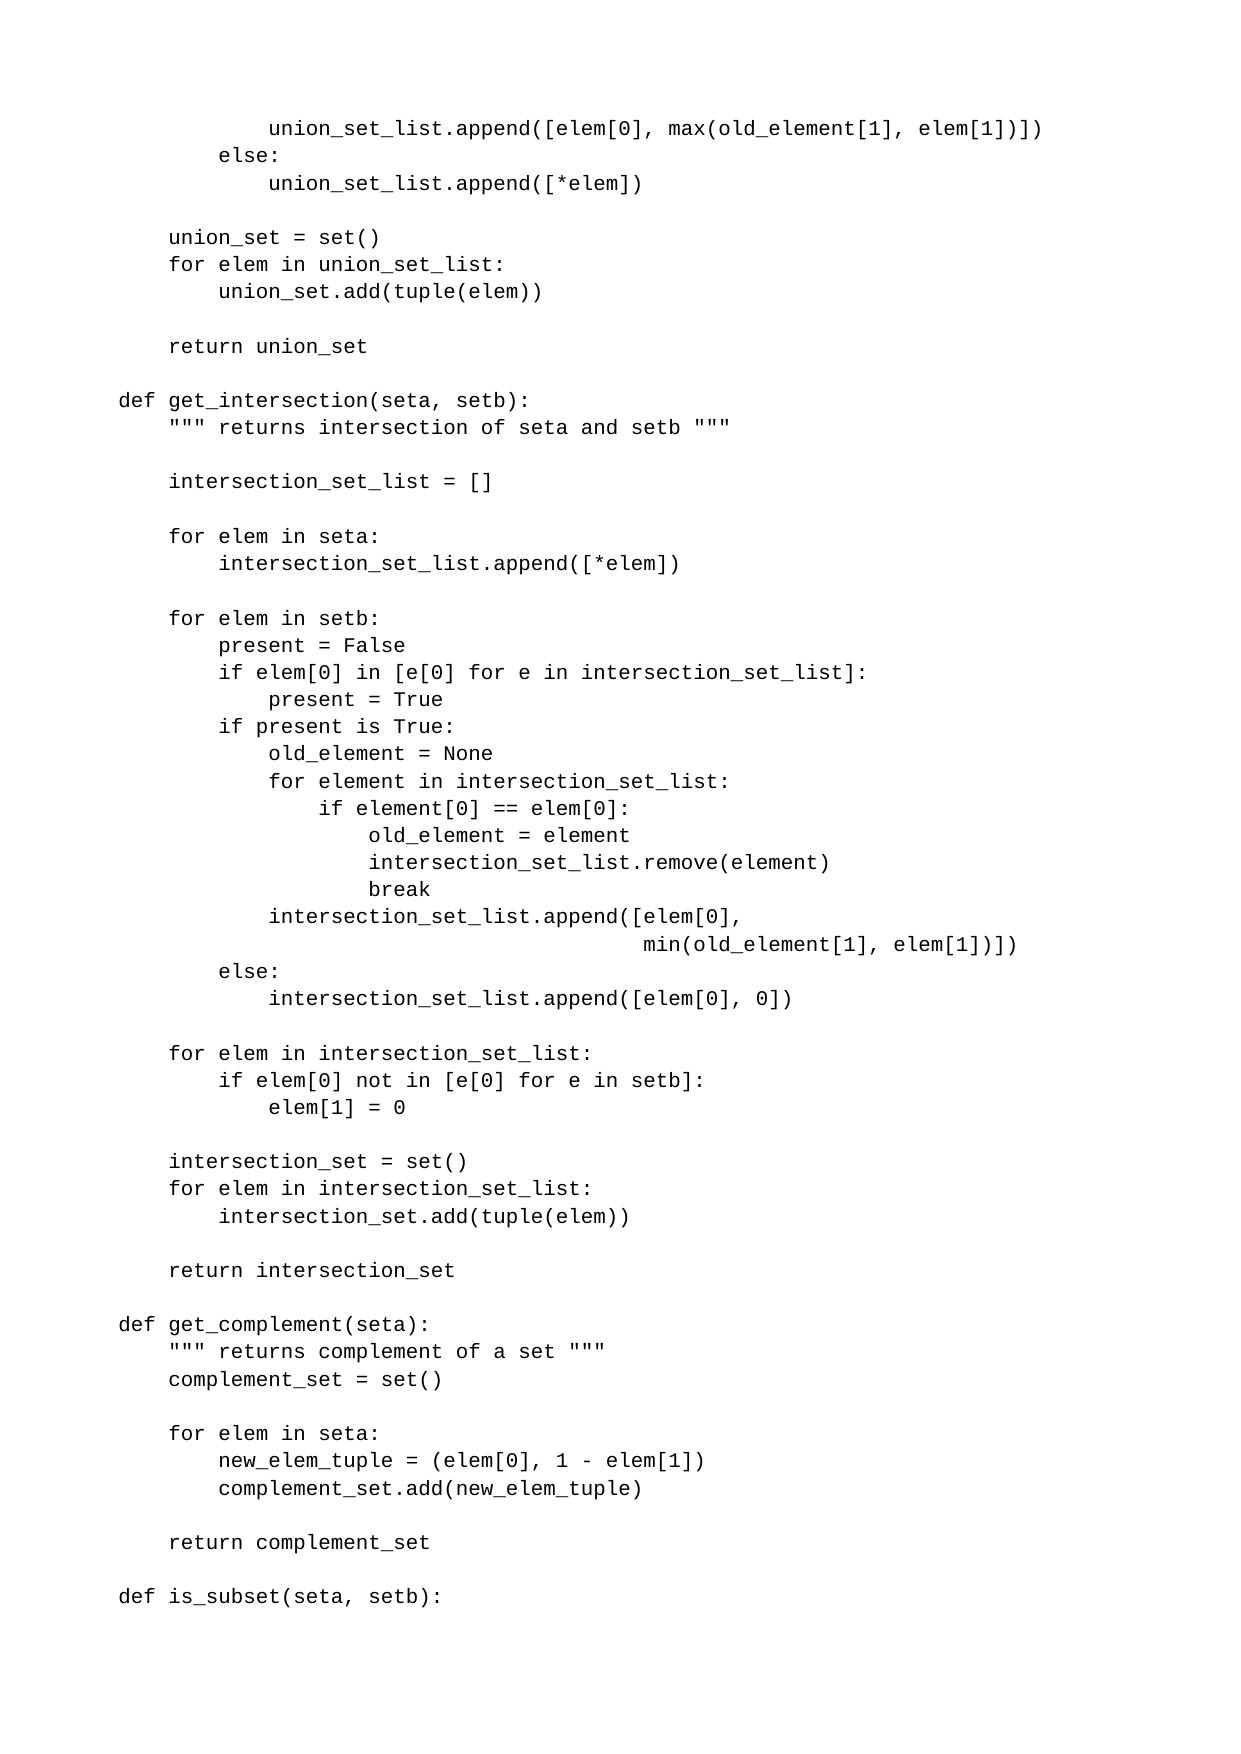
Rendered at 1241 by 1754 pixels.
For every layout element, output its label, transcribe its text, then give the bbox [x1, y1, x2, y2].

text union_set_list.append([*elem]) [118, 172, 1122, 196]
text new_elem_tuple = (elem[0], 1 - elem[1]) [118, 1450, 1122, 1474]
text for elem in seta: [118, 526, 1122, 549]
text for elem in seta: [118, 1423, 1122, 1447]
text if elem[0] not in [e[0] for e in setb]: [118, 1070, 1122, 1093]
text old_element = None [118, 743, 1122, 767]
text for elem in intersection_set_list: [118, 1042, 1122, 1066]
text if present is True: [118, 716, 1122, 740]
text complement_set = set() [118, 1369, 1122, 1392]
text union_set = set() [118, 227, 1122, 251]
text old_element = element [118, 825, 1122, 849]
text intersection_set = set() [118, 1151, 1122, 1175]
text def is_subset(seta, setb): [118, 1586, 1122, 1610]
text if elem[0] in [e[0] for e in intersection_set_list]: [118, 662, 1122, 686]
text intersection_set_list.remove(element) [118, 852, 1122, 876]
text return complement_set [118, 1532, 1122, 1556]
text def get_complement(seta): [118, 1314, 1122, 1338]
text return intersection_set [118, 1260, 1122, 1284]
text union_set_list.append([elem[0], max(old_element[1], elem[1])]) [118, 118, 1122, 142]
text for elem in union_set_list: [118, 254, 1122, 278]
text def get_intersection(seta, setb): [118, 390, 1122, 414]
text complement_set.add(new_elem_tuple) [118, 1477, 1122, 1501]
text intersection_set_list.append([elem[0], 0]) [118, 988, 1122, 1012]
text intersection_set.add(tuple(elem)) [118, 1206, 1122, 1229]
text intersection_set_list.append([*elem]) [118, 553, 1122, 577]
text else: [118, 961, 1122, 984]
text intersection_set_list = [] [118, 472, 1122, 495]
text for element in intersection_set_list: [118, 771, 1122, 794]
text union_set.add(tuple(elem)) [118, 281, 1122, 305]
text break [118, 879, 1122, 903]
text """ returns complement of a set """ [118, 1342, 1122, 1365]
text for elem in intersection_set_list: [118, 1178, 1122, 1202]
text for elem in setb: [118, 607, 1122, 631]
text elem[1] = 0 [118, 1097, 1122, 1121]
text """ returns intersection of seta and setb """ [118, 417, 1122, 441]
text intersection_set_list.append([elem[0], [118, 907, 1122, 930]
text present = False [118, 635, 1122, 658]
text min(old_element[1], elem[1])]) [118, 934, 1122, 957]
text return union_set [118, 336, 1122, 359]
text present = True [118, 689, 1122, 713]
text else: [118, 145, 1122, 169]
text if element[0] == elem[0]: [118, 798, 1122, 821]
